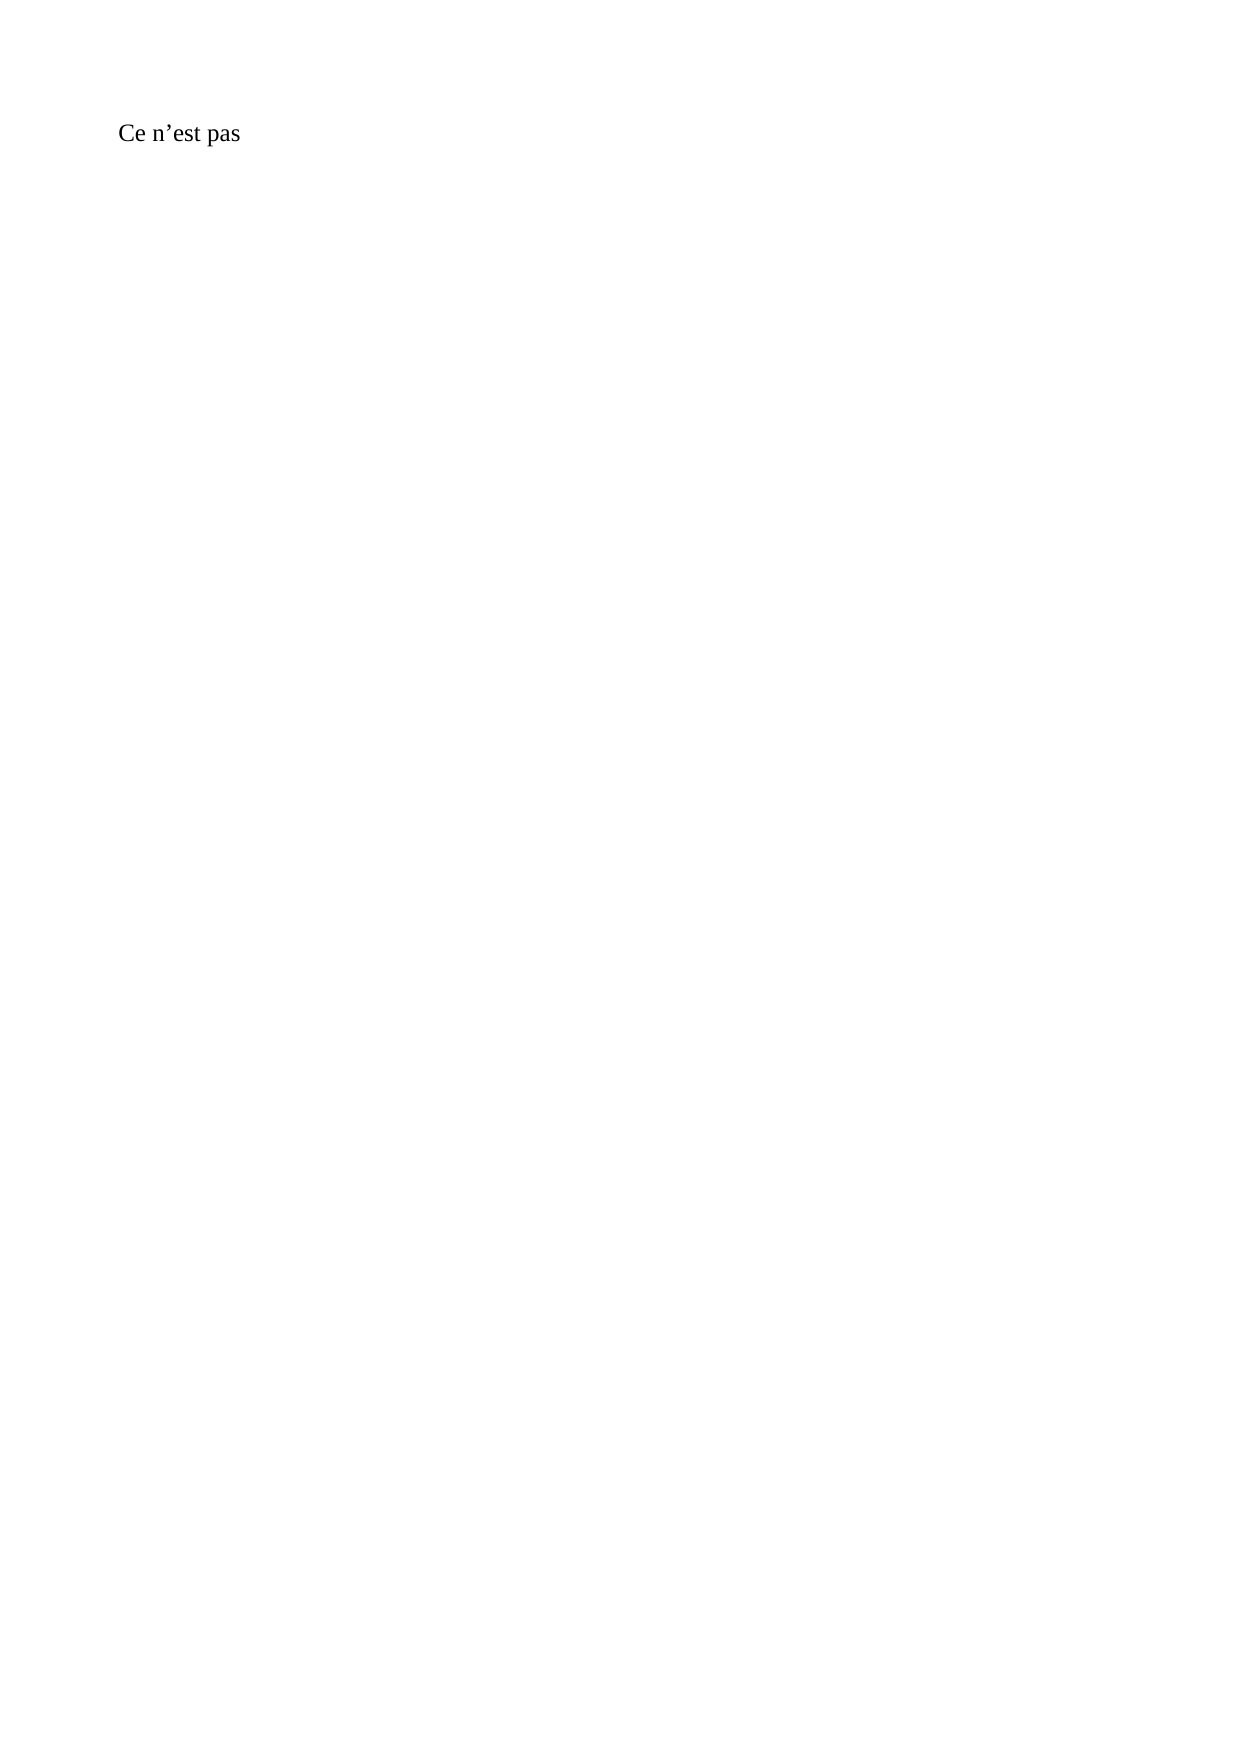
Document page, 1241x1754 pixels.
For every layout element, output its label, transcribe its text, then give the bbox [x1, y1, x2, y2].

text Ce n’est pas [118, 118, 1122, 147]
